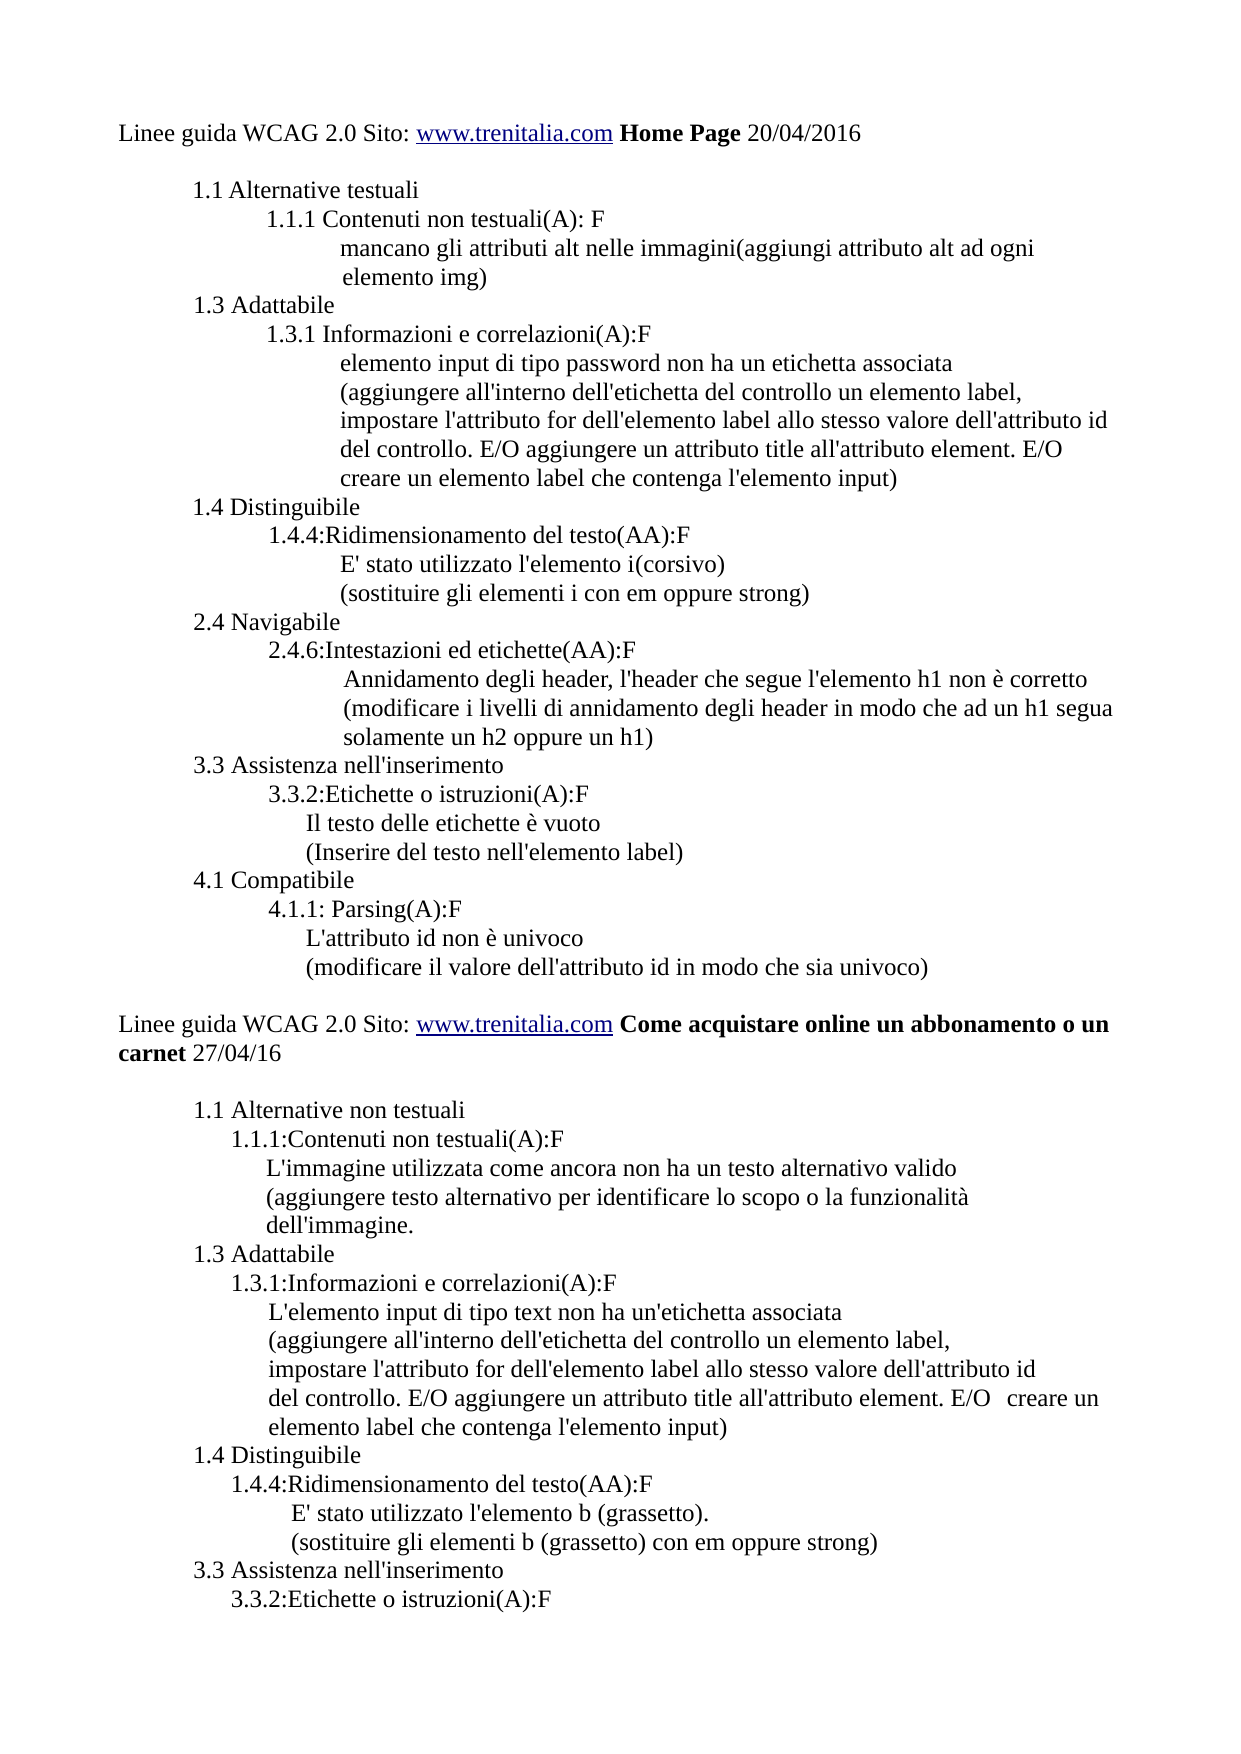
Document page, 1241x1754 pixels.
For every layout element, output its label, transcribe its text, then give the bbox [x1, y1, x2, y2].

text 1.1.1 Contenuti non testuali(A): F [118, 204, 1122, 233]
list impostare l'attributo for dell'elemento label allo stesso valore dell'attributo id [231, 1354, 1122, 1383]
list (modificare il valore dell'attributo id in modo che sia univoco) [268, 952, 1122, 981]
text Linee guida WCAG 2.0 Sito: www.trenitalia.com Home Page 20/04/2016 [118, 118, 1122, 147]
list 1.1.1:Contenuti non testuali(A):F [193, 1124, 1122, 1153]
list Adattabile [193, 1239, 1122, 1268]
list Navigabile [193, 607, 1122, 636]
list (Inserire del testo nell'elemento label) [268, 837, 1122, 866]
list 3.3.2:Etichette o istruzioni(A):F [231, 779, 1122, 808]
list 3.3.2:Etichette o istruzioni(A):F [193, 1584, 1122, 1613]
text (sostituire gli elementi b (grassetto) con em oppure strong) [118, 1527, 1122, 1556]
text 1.1 Alternative testuali [118, 176, 1122, 204]
list Distinguibile [193, 1441, 1122, 1469]
list (aggiungere all'interno dell'etichetta del controllo un elemento label, [231, 1326, 1122, 1354]
list 1.3.1:Informazioni e correlazioni(A):F [193, 1268, 1122, 1297]
list Il testo delle etichette è vuoto [268, 808, 1122, 837]
list Assistenza nell'inserimento [193, 1556, 1122, 1584]
list (modificare i livelli di annidamento degli header in modo che ad un h1 segua solamente un h2 oppure un h1) [306, 693, 1122, 751]
list 1.4.4:Ridimensionamento del testo(AA):F [231, 521, 1122, 549]
text E' stato utilizzato l'elemento i(corsivo) [118, 549, 1122, 578]
list Assistenza nell'inserimento [193, 751, 1122, 779]
list Adattabile [193, 291, 1122, 319]
list del controllo. E/O aggiungere un attributo title all'attributo element. E/O creare un elemento label che contenga l'elemento input) [231, 1383, 1122, 1441]
text 1.3.1 Informazioni e correlazioni(A):F [118, 319, 1122, 348]
text (aggiungere all'interno dell'etichetta del controllo un elemento label, impostare l'attributo for dell'elemento label allo stesso valore dell'attributo id del controllo. E/O aggiungere un attributo title all'attributo element. E/O creare un elemento label che contenga l'elemento input) [118, 377, 1122, 492]
text (aggiungere testo alternativo per identificare lo scopo o la funzionalità dell'immagine. [118, 1182, 1122, 1239]
list 4.1.1: Parsing(A):F [231, 894, 1122, 923]
list Annidamento degli header, l'header che segue l'elemento h1 non è corretto [306, 664, 1122, 693]
text Linee guida WCAG 2.0 Sito: www.trenitalia.com Come acquistare online un abbonamento o un carnet 27/04/16 [118, 1009, 1122, 1067]
list 1.4.4:Ridimensionamento del testo(AA):F [193, 1469, 1122, 1498]
text (sostituire gli elementi i con em oppure strong) [118, 578, 1122, 607]
text E' stato utilizzato l'elemento b (grassetto). [118, 1498, 1122, 1527]
text 1.4 Distinguibile [118, 492, 1122, 521]
text L'immagine utilizzata come ancora non ha un testo alternativo valido [118, 1153, 1122, 1182]
list L'elemento input di tipo text non ha un'etichetta associata [231, 1297, 1122, 1326]
list 2.4.6:Intestazioni ed etichette(AA):F [231, 636, 1122, 664]
list L'attributo id non è univoco [268, 923, 1122, 952]
text elemento input di tipo password non ha un etichetta associata [118, 348, 1122, 377]
text mancano gli attributi alt nelle immagini(aggiungi attributo alt ad ogni elemento img) [118, 233, 1122, 291]
list Compatibile [193, 866, 1122, 894]
list Alternative non testuali [193, 1096, 1122, 1124]
